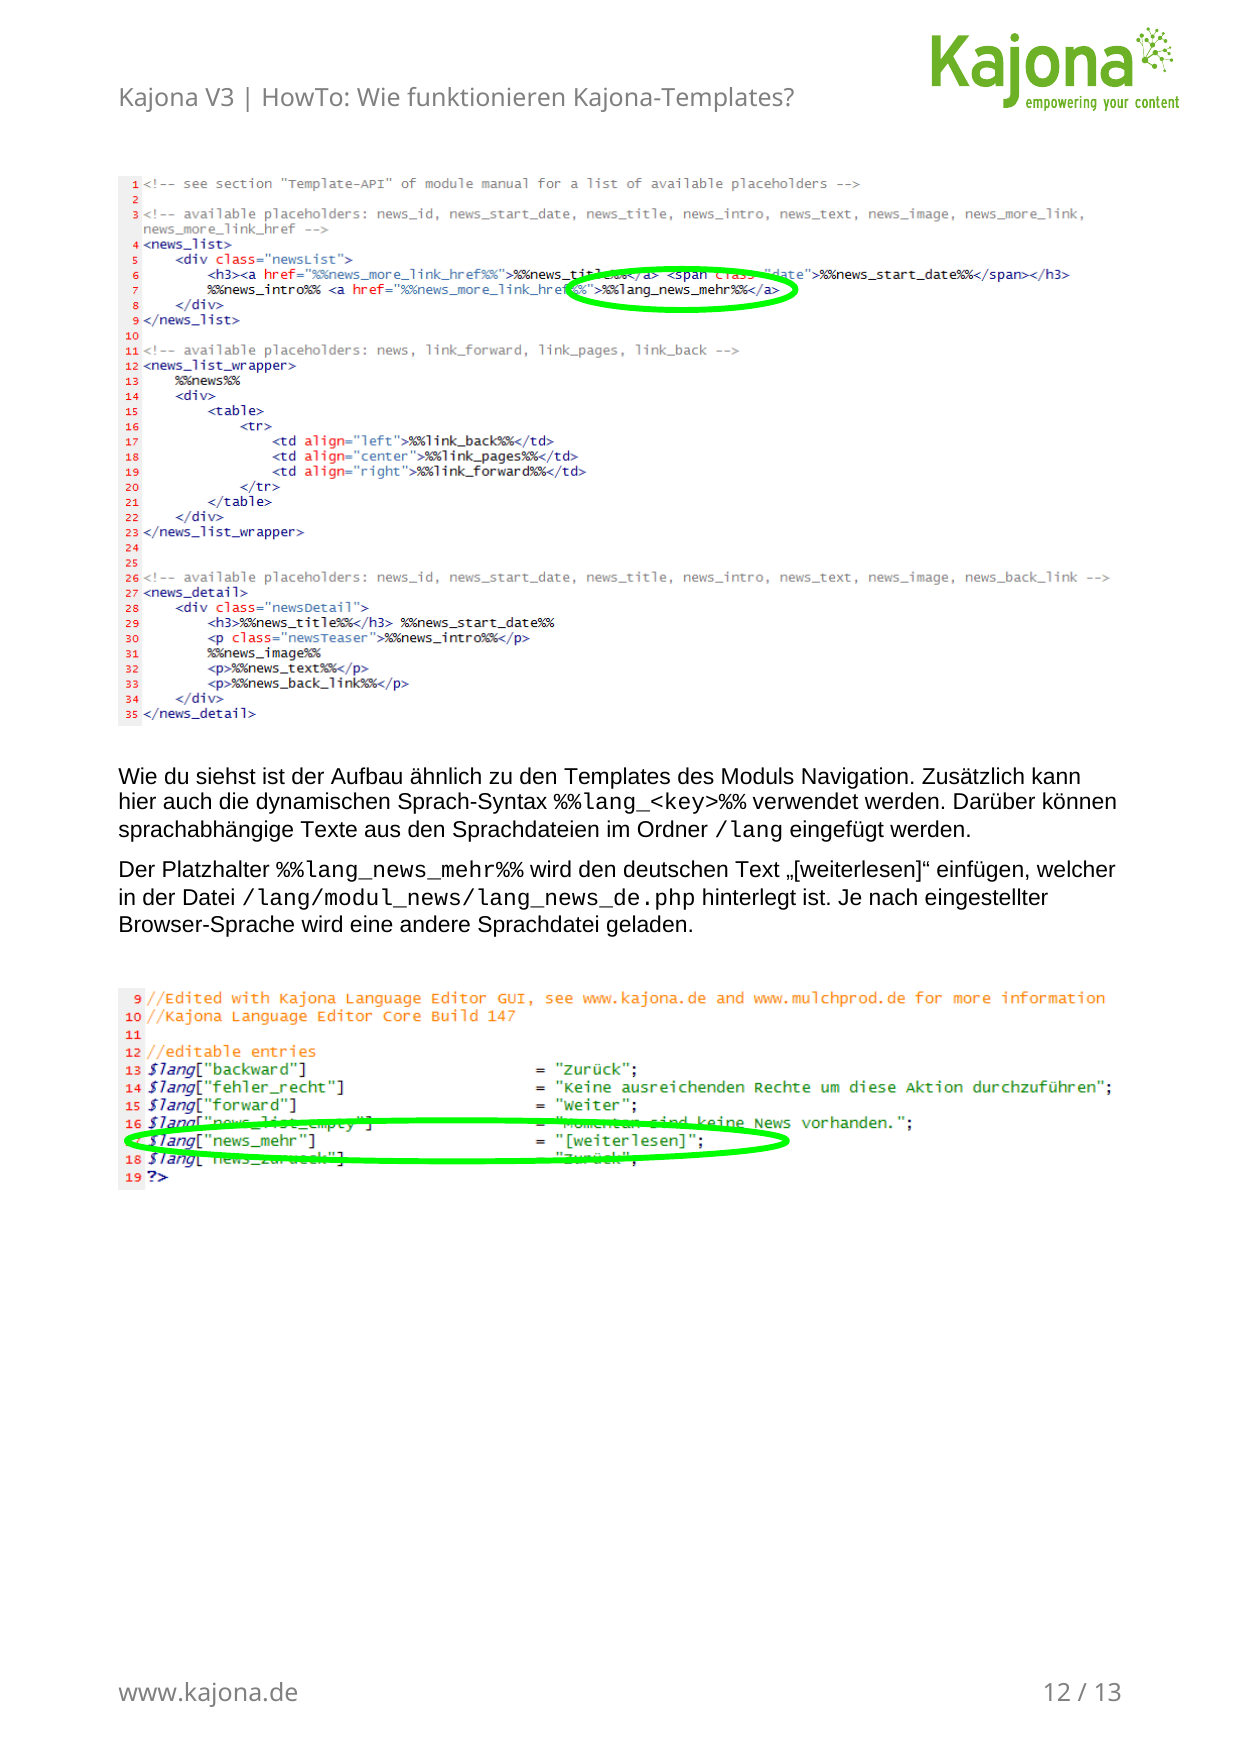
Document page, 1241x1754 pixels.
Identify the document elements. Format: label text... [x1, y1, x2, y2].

text Der Platzhalter %%lang_news_mehr%% wird den deutschen Text „[weiterlesen]“ einfügen, welcher in der Datei /lang/modul_news/lang_news_de.php hinterlegt ist. Je nach eingestellter Browser-Sprache wird eine andere Sprachdatei geladen. [118, 857, 1122, 937]
text Wie du siehst ist der Aufbau ähnlich zu den Templates des Moduls Navigation. Zusätzlich kann hier auch die dynamischen Sprach-Syntax %%lang_<key>%% verwendet werden. Darüber können sprachabhängige Texte aus den Sprachdateien im Ordner /lang eingefügt werden. [118, 763, 1122, 844]
picture [118, 988, 1122, 1190]
picture [118, 176, 1122, 726]
